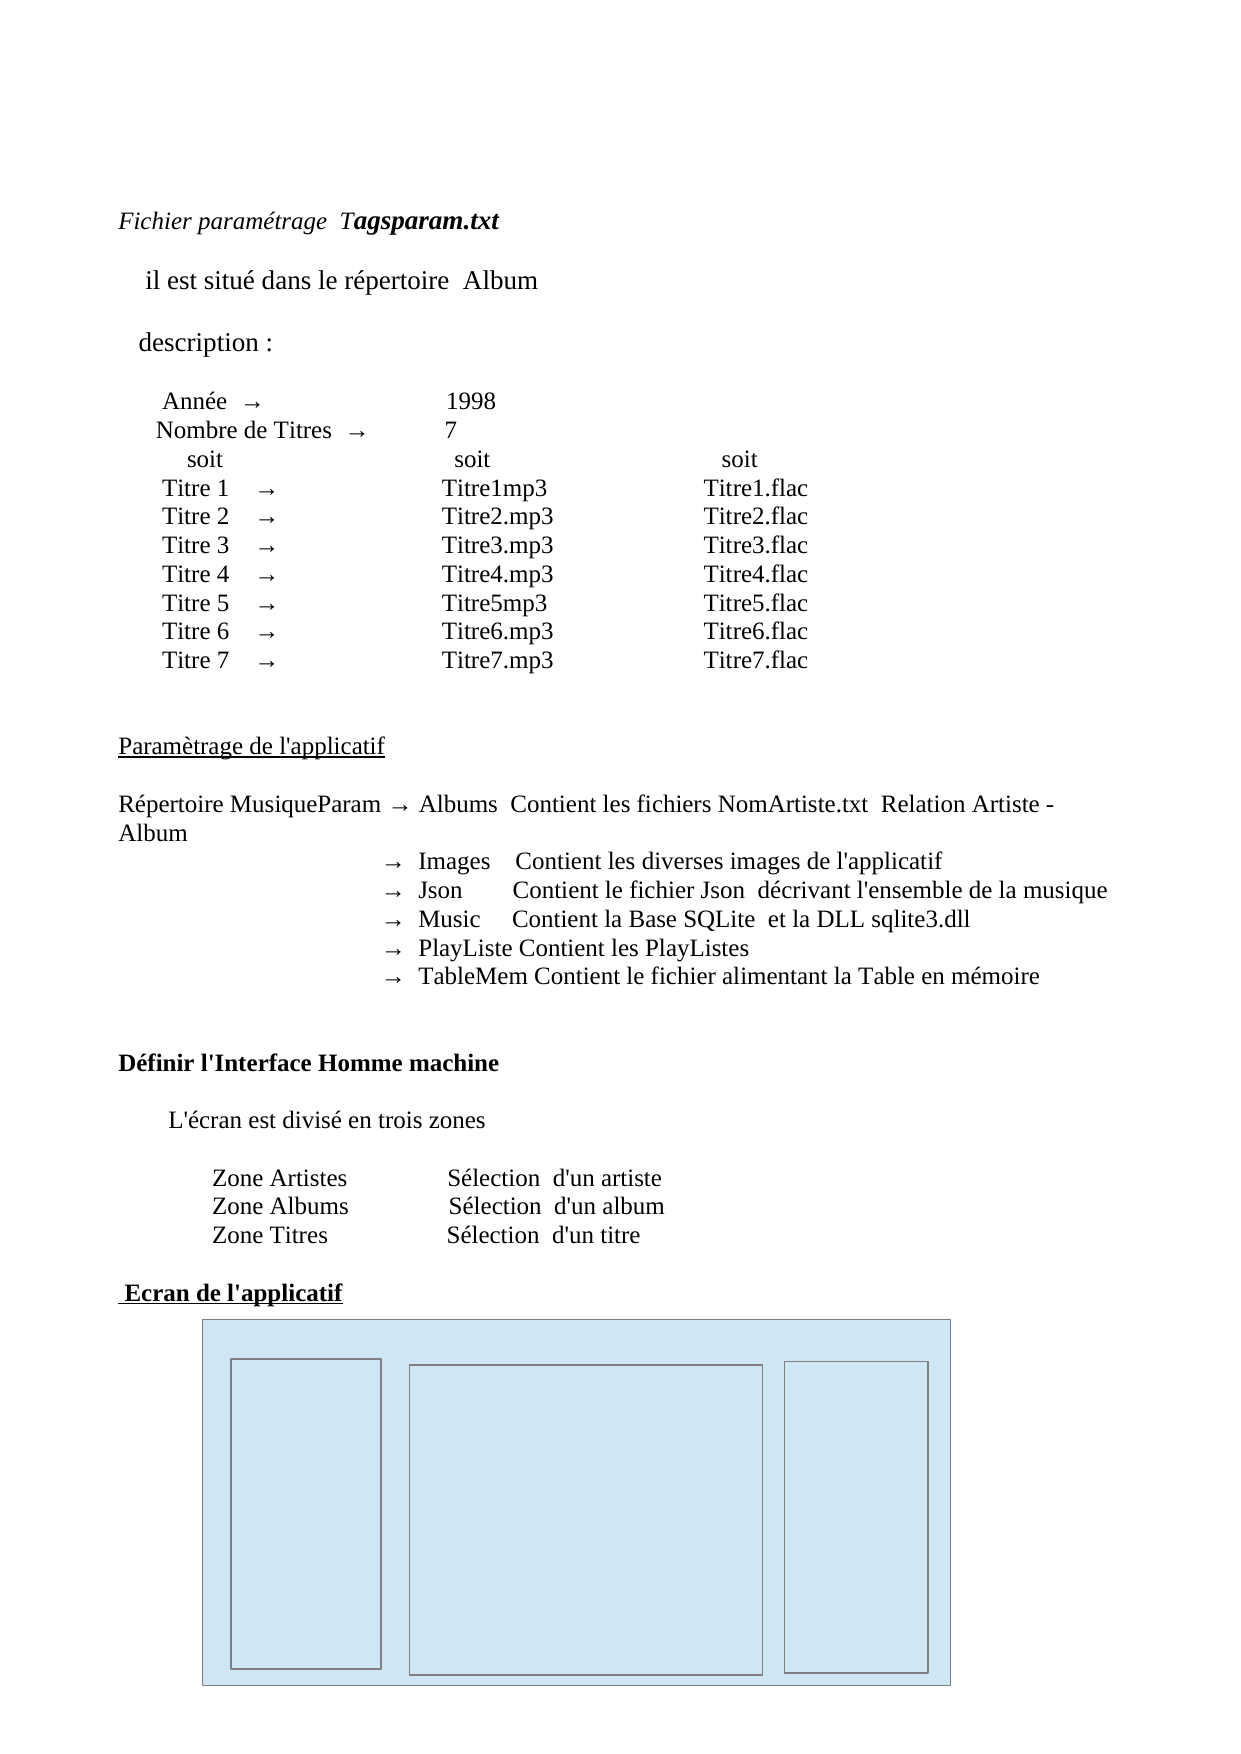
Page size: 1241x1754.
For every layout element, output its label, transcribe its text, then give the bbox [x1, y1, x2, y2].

text Définir l'Interface Homme machine [118, 1048, 1122, 1076]
text soit soit soit [118, 444, 1122, 473]
text Zone Albums Sélection d'un album [118, 1191, 1122, 1220]
text Nombre de Titres → 7 [118, 415, 1122, 444]
text il est situé dans le répertoire Album [118, 264, 1122, 295]
text description : [118, 327, 1122, 358]
text Titre 6 → Titre6.mp3 Titre6.flac [118, 616, 1122, 645]
text → PlayListe Contient les PlayListes [118, 933, 1122, 961]
text Titre 3 → Titre3.mp3 Titre3.flac [118, 530, 1122, 559]
text → TableMem Contient le fichier alimentant la Table en mémoire [118, 961, 1122, 990]
text Titre 1 → Titre1mp3 Titre1.flac [118, 473, 1122, 501]
text Titre 2 → Titre2.mp3 Titre2.flac [118, 501, 1122, 530]
text Titre 4 → Titre4.mp3 Titre4.flac [118, 559, 1122, 588]
text Zone Artistes Sélection d'un artiste [118, 1163, 1122, 1191]
text → Music Contient la Base SQLite et la DLL sqlite3.dll [118, 904, 1122, 933]
text Ecran de l'applicatif [118, 1278, 1122, 1306]
text Répertoire MusiqueParam → Albums Contient les fichiers NomArtiste.txt Relation Artiste -Album [118, 789, 1122, 846]
text → Images Contient les diverses images de l'applicatif [118, 846, 1122, 875]
text Zone Titres Sélection d'un titre [118, 1220, 1122, 1249]
text Titre 5 → Titre5mp3 Titre5.flac [118, 588, 1122, 616]
text Fichier paramétrage Tagsparam.txt [118, 204, 1122, 236]
text Paramètrage de l'applicatif [118, 731, 1122, 760]
text → Json Contient le fichier Json décrivant l'ensemble de la musique [118, 875, 1122, 904]
text Année → 1998 [118, 386, 1122, 415]
text Titre 7 → Titre7.mp3 Titre7.flac [118, 645, 1122, 674]
text L'écran est divisé en trois zones [118, 1105, 1122, 1134]
